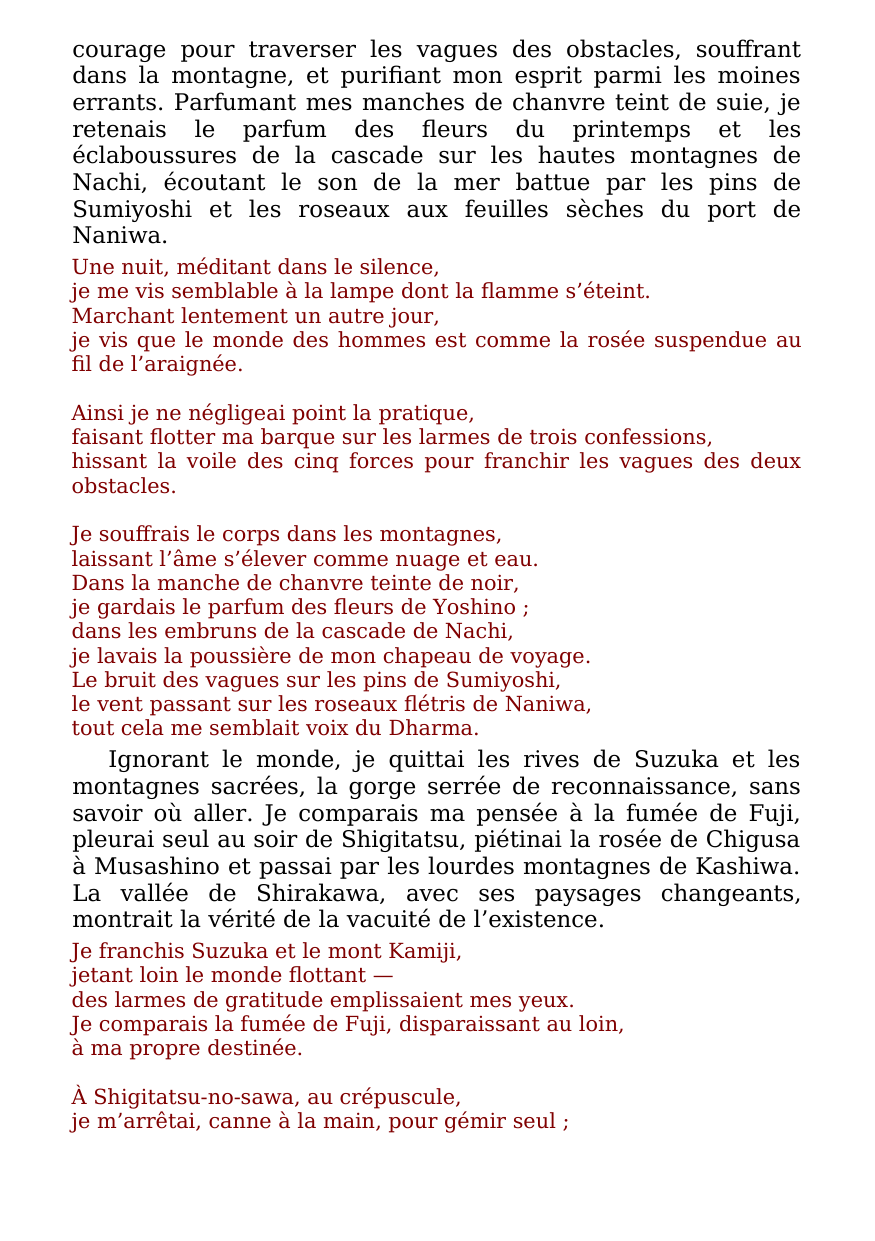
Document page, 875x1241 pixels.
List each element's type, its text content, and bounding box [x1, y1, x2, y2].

text faisant flotter ma barque sur les larmes de trois confessions, [71, 425, 803, 449]
text Une nuit, méditant dans le silence, [71, 255, 803, 279]
text Marchant lentement un autre jour, [71, 304, 803, 328]
text je me vis semblable à la lampe dont la flamme s’éteint. [71, 279, 803, 304]
text Ainsi je ne négligeai point la pratique, [71, 401, 803, 425]
text dans les embruns de la cascade de Nachi, [71, 619, 803, 644]
text Dans la manche de chanvre teinte de noir, [71, 571, 803, 595]
text je lavais la poussière de mon chapeau de voyage. [71, 644, 803, 668]
text À Shigitatsu-no-sawa, au crépuscule, [71, 1085, 803, 1109]
text le vent passant sur les roseaux flétris de Naniwa, [71, 692, 803, 716]
text jetant loin le monde flottant — [71, 963, 803, 988]
text courage pour traverser les vagues des obstacles, souffrant dans la montagne, et purifiant mon esprit parmi les moines errants. Parfumant mes manches de chanvre teint de suie, je retenais le parfum des fleurs du printemps et les éclaboussures de la cascade sur les hautes montagnes de Nachi, écoutant le son de la mer battue par les pins de Sumiyoshi et les roseaux aux feuilles sèches du port de Naniwa. [72, 36, 802, 249]
text je m’arrêtai, canne à la main, pour gémir seul ; [71, 1109, 803, 1133]
text à ma propre destinée. [71, 1036, 803, 1061]
text des larmes de gratitude emplissaient mes yeux. [71, 988, 803, 1012]
text laissant l’âme s’élever comme nuage et eau. [71, 547, 803, 571]
text je vis que le monde des hommes est comme la rosée suspendue au fil de l’araignée. [71, 328, 803, 377]
text tout cela me semblait voix du Dharma. [71, 716, 803, 741]
text Je comparais la fumée de Fuji, disparaissant au loin, [71, 1012, 803, 1036]
text je gardais le parfum des fleurs de Yoshino ; [71, 595, 803, 619]
text hissant la voile des cinq forces pour franchir les vagues des deux obstacles. [71, 449, 803, 498]
text Ignorant le monde, je quittai les rives de Suzuka et les montagnes sacrées, la gorge serrée de reconnaissance, sans savoir où aller. Je comparais ma pensée à la fumée de Fuji, pleurai seul au soir de Shigitatsu, piétinai la rosée de Chigusa à Musashino et passai par les lourdes montagnes de Kashiwa. La vallée de Shirakawa, avec ses paysages changeants, montrait la vérité de la vacuité de l’existence. [72, 747, 802, 933]
text Je souffrais le corps dans les montagnes, [71, 522, 803, 547]
text Le bruit des vagues sur les pins de Sumiyoshi, [71, 668, 803, 692]
text Je franchis Suzuka et le mont Kamiji, [71, 939, 803, 963]
